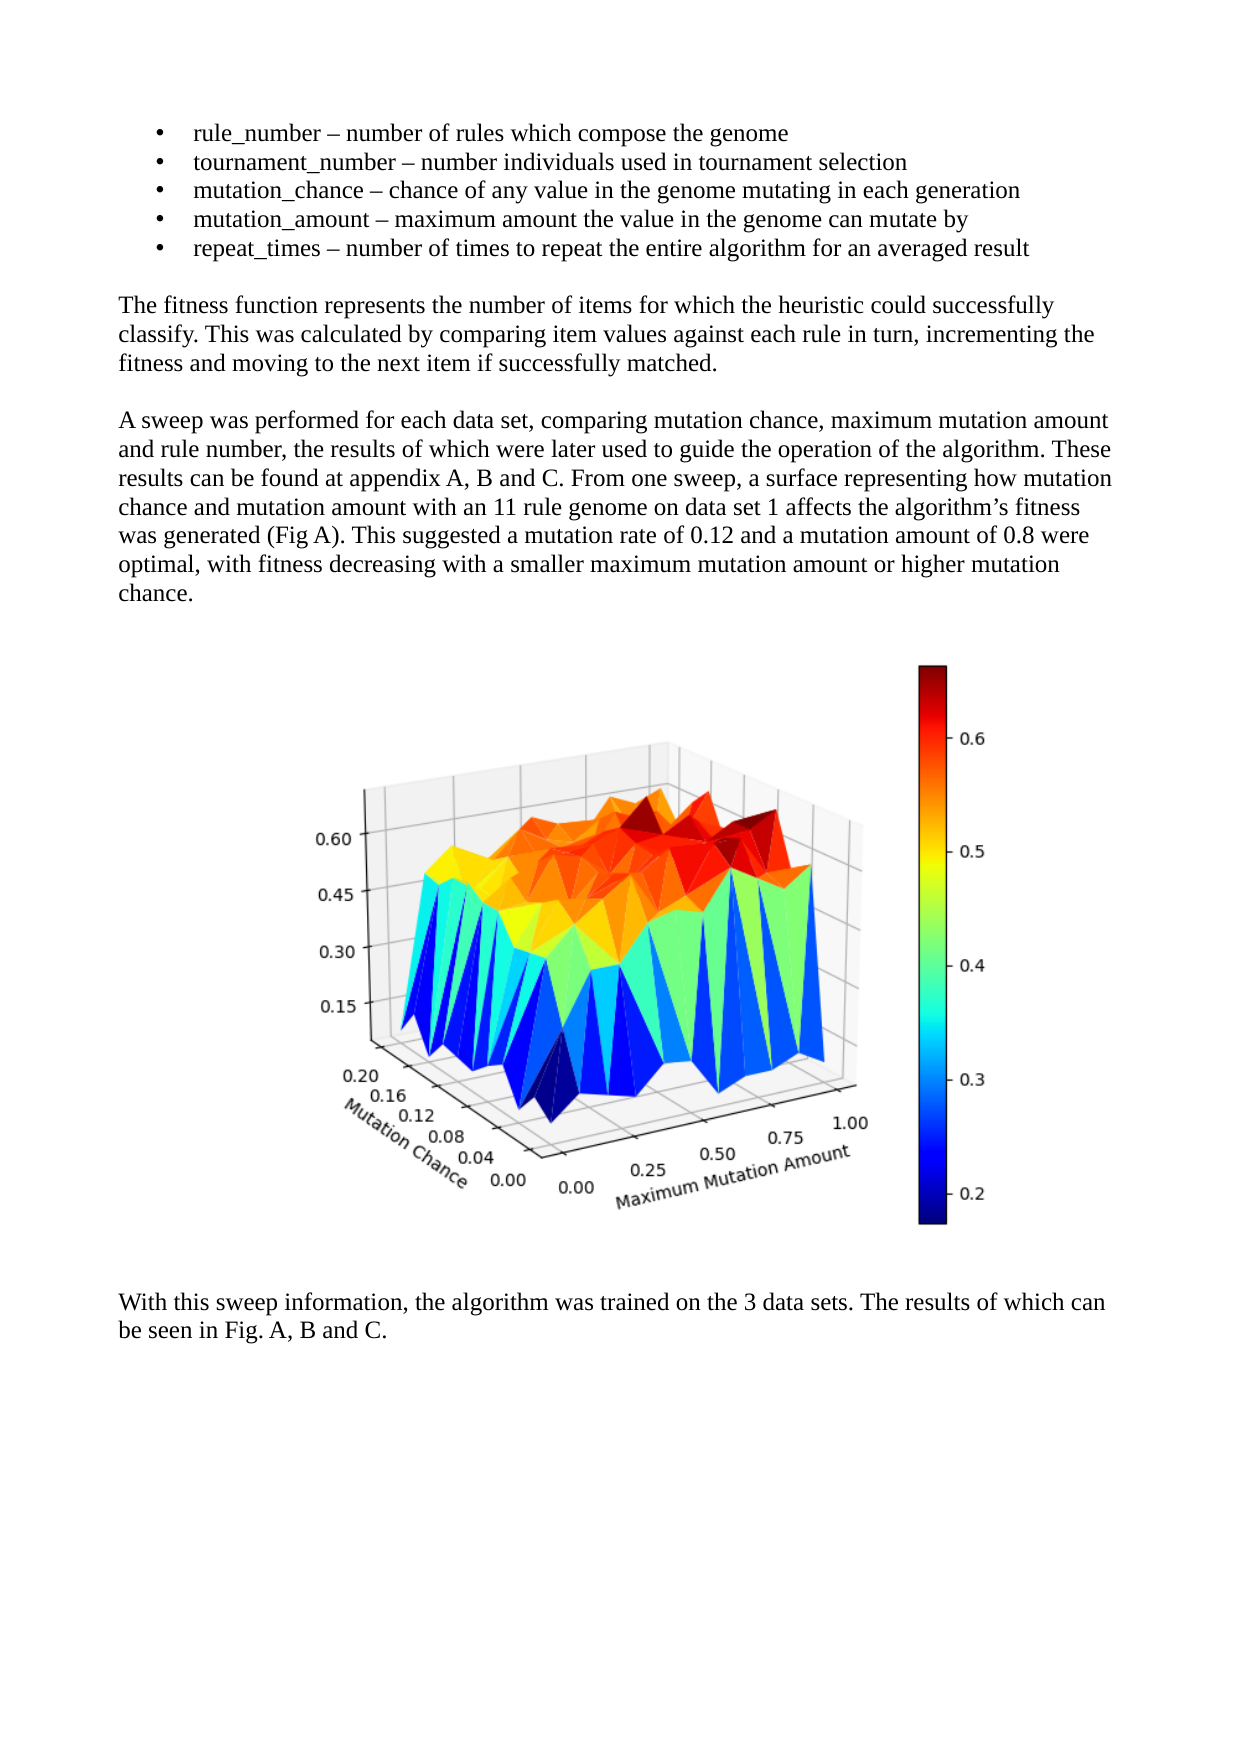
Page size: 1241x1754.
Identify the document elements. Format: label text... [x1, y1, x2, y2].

list mutation_chance – chance of any value in the genome mutating in each generation [156, 176, 1122, 204]
list mutation_amount – maximum amount the value in the genome can mutate by [156, 204, 1122, 233]
list repeat_times – number of times to repeat the entire algorithm for an averaged result [156, 233, 1122, 262]
text With this sweep information, the algorithm was trained on the 3 data sets. The results of which can be seen in Fig. A, B and C. [118, 1287, 1122, 1344]
text The fitness function represents the number of items for which the heuristic could successfully classify. This was calculated by comparing item values against each rule in turn, incrementing the fitness and moving to the next item if successfully matched. [118, 291, 1122, 377]
list tournament_number – number individuals used in tournament selection [156, 147, 1122, 176]
list rule_number – number of rules which compose the genome [156, 118, 1122, 147]
picture [308, 658, 991, 1230]
text A sweep was performed for each data set, comparing mutation chance, maximum mutation amount and rule number, the results of which were later used to guide the operation of the algorithm. These results can be found at appendix A, B and C. From one sweep, a surface representing how mutation chance and mutation amount with an 11 rule genome on data set 1 affects the algorithm’s fitness was generated (Fig A). This suggested a mutation rate of 0.12 and a mutation amount of 0.8 were optimal, with fitness decreasing with a smaller maximum mutation amount or higher mutation chance. [118, 406, 1122, 607]
